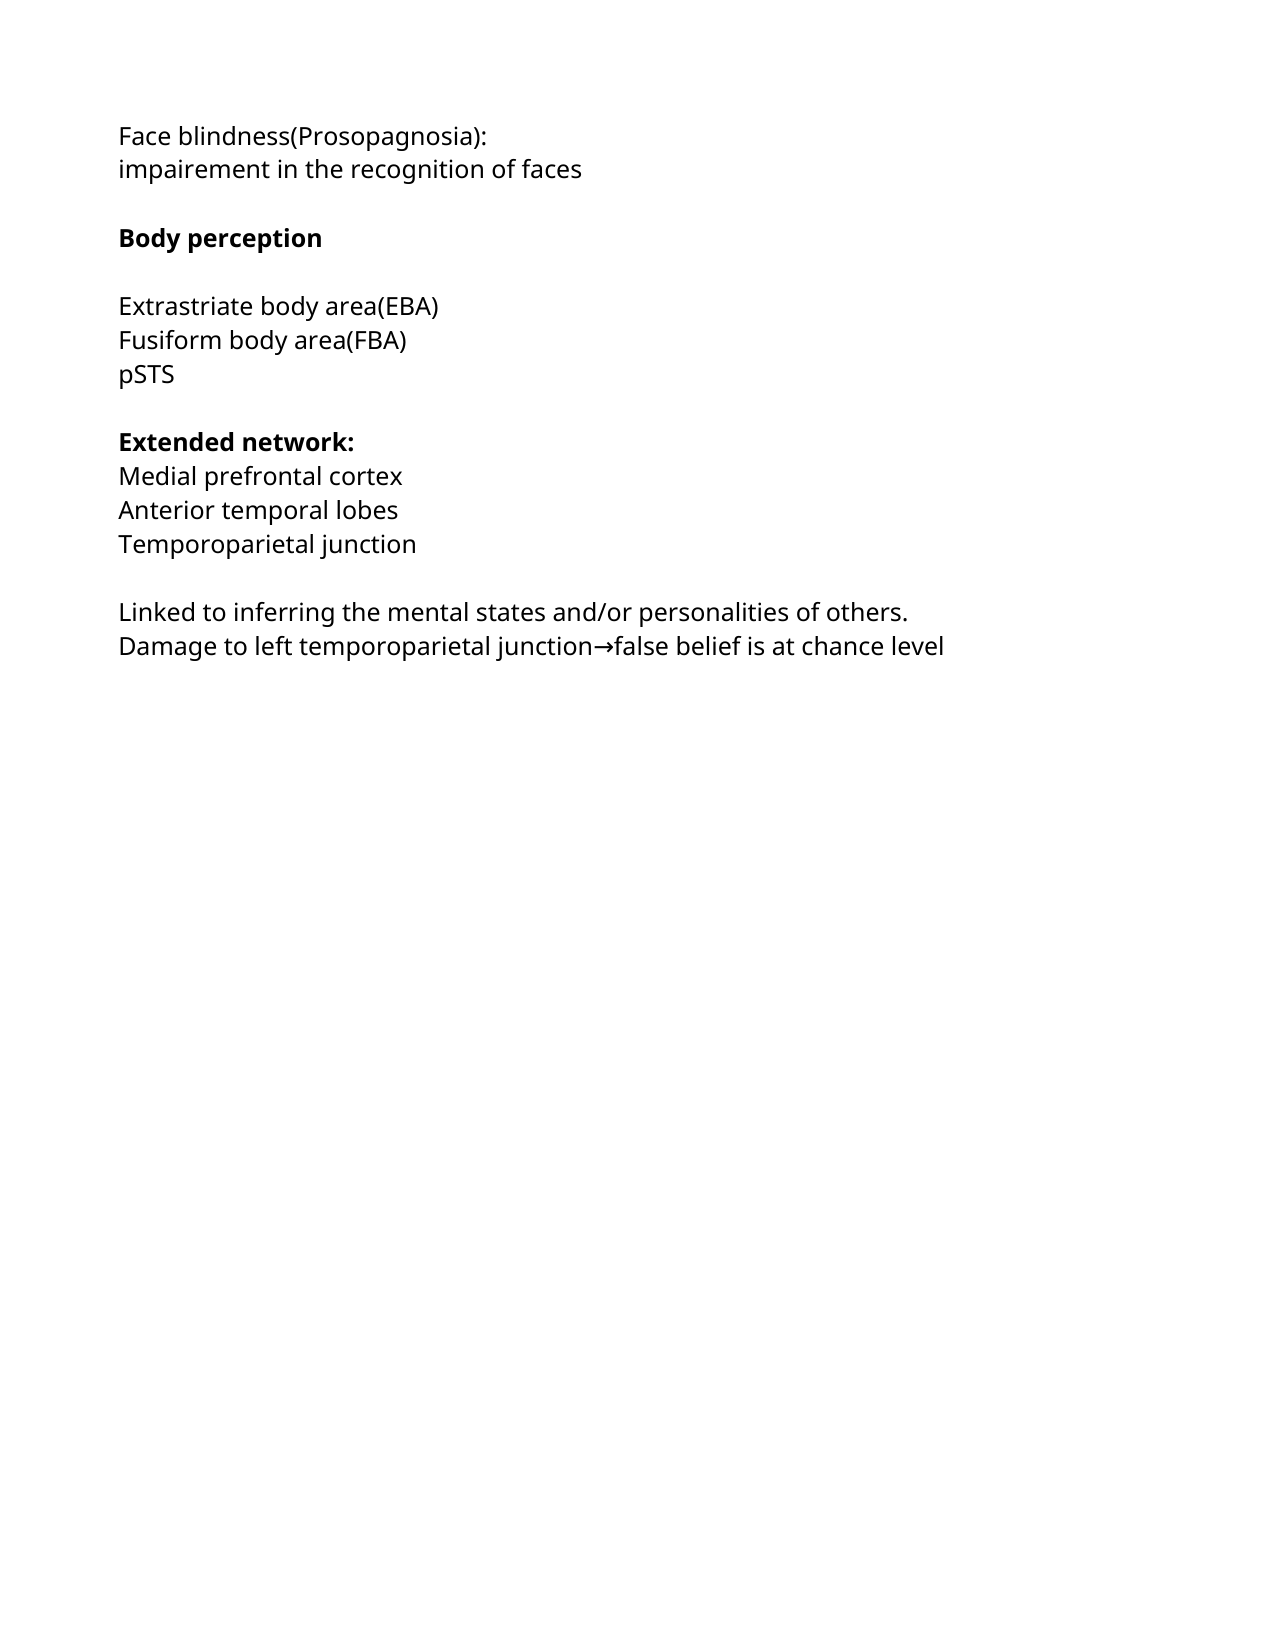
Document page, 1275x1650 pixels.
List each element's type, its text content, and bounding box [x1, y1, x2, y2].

text Linked to inferring the mental states and/or personalities of others. [118, 595, 1157, 629]
text Fusiform body area(FBA) [118, 322, 1157, 357]
text Extrastriate body area(EBA) [118, 288, 1157, 322]
text Extended network: [118, 425, 1157, 459]
text Temporoparietal junction [118, 527, 1157, 561]
text Body perception [118, 220, 1157, 254]
text Anterior temporal lobes [118, 493, 1157, 527]
text impairement in the recognition of faces [118, 152, 1157, 186]
text pSTS [118, 357, 1157, 391]
text Medial prefrontal cortex [118, 459, 1157, 493]
text Face blindness(Prosopagnosia): [118, 118, 1157, 152]
text Damage to left temporoparietal junction→false belief is at chance level [118, 629, 1157, 663]
